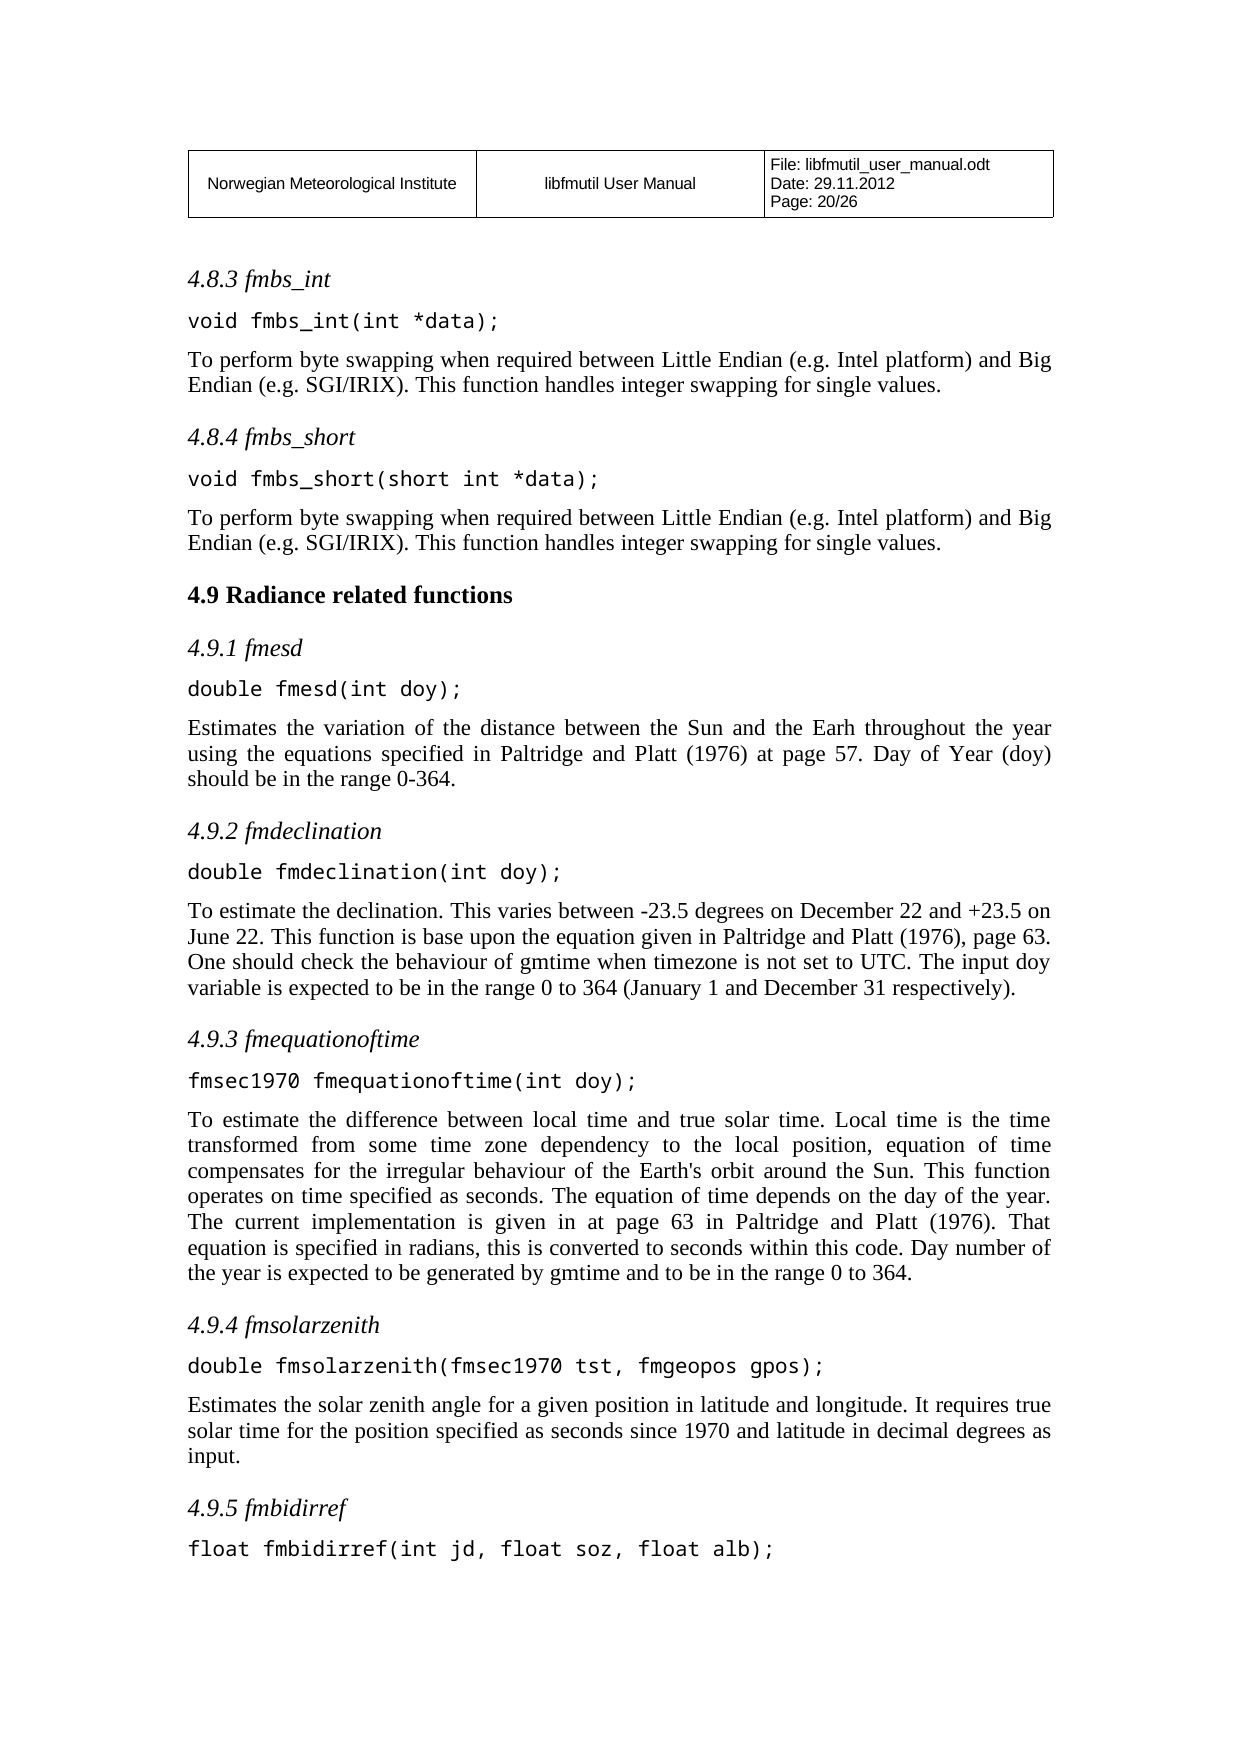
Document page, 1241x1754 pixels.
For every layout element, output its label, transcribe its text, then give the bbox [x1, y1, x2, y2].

text void fmbs_short(short int *data); [187, 463, 1053, 492]
text double fmesd(int doy); [187, 674, 1053, 703]
text double fmsolarzenith(fmsec1970 tst, fmgeopos gpos); [187, 1351, 1053, 1379]
text Estimates the solar zenith angle for a given position in latitude and longitude. It requires true solar time for the position specified as seconds since 1970 and latitude in decimal degrees as input. [187, 1392, 1053, 1469]
subtitle Radiance related functions [187, 581, 1053, 608]
subtitle fmequationoftime [187, 1025, 1053, 1053]
subtitle fmbidirref [187, 1494, 1053, 1522]
text To perform byte swapping when required between Little Endian (e.g. Intel platform) and Big Endian (e.g. SGI/IRIX). This function handles integer swapping for single values. [187, 504, 1053, 556]
text To perform byte swapping when required between Little Endian (e.g. Intel platform) and Big Endian (e.g. SGI/IRIX). This function handles integer swapping for single values. [187, 347, 1053, 398]
subtitle fmsolarzenith [187, 1311, 1053, 1338]
text Estimates the variation of the distance between the Sun and the Earh throughout the year using the equations specified in Paltridge and Platt (1976) at page 57. Day of Year (doy) should be in the range 0-364. [187, 715, 1053, 792]
text To estimate the declination. This varies between -23.5 degrees on December 22 and +23.5 on June 22. This function is base upon the equation given in Paltridge and Platt (1976), page 63. One should check the behaviour of gmtime when timezone is not set to UTC. The input doy variable is expected to be in the range 0 to 364 (January 1 and December 31 respectively). [187, 898, 1053, 1000]
subtitle fmbs_int [187, 265, 1053, 293]
text float fmbidirref(int jd, float soz, float alb); [187, 1534, 1053, 1563]
subtitle fmesd [187, 633, 1053, 662]
text double fmdeclination(int doy); [187, 857, 1053, 886]
text void fmbs_int(int *data); [187, 306, 1053, 334]
subtitle fmbs_short [187, 423, 1053, 451]
subtitle fmdeclination [187, 817, 1053, 845]
text To estimate the difference between local time and true solar time. Local time is the time transformed from some time zone dependency to the local position, equation of time compensates for the irregular behaviour of the Earth's orbit around the Sun. This function operates on time specified as seconds. The equation of time depends on the day of the year. The current implementation is given in at page 63 in Paltridge and Platt (1976). That equation is specified in radians, this is converted to seconds within this code. Day number of the year is expected to be generated by gmtime and to be in the range 0 to 364. [187, 1107, 1053, 1286]
text fmsec1970 fmequationoftime(int doy); [187, 1066, 1053, 1094]
